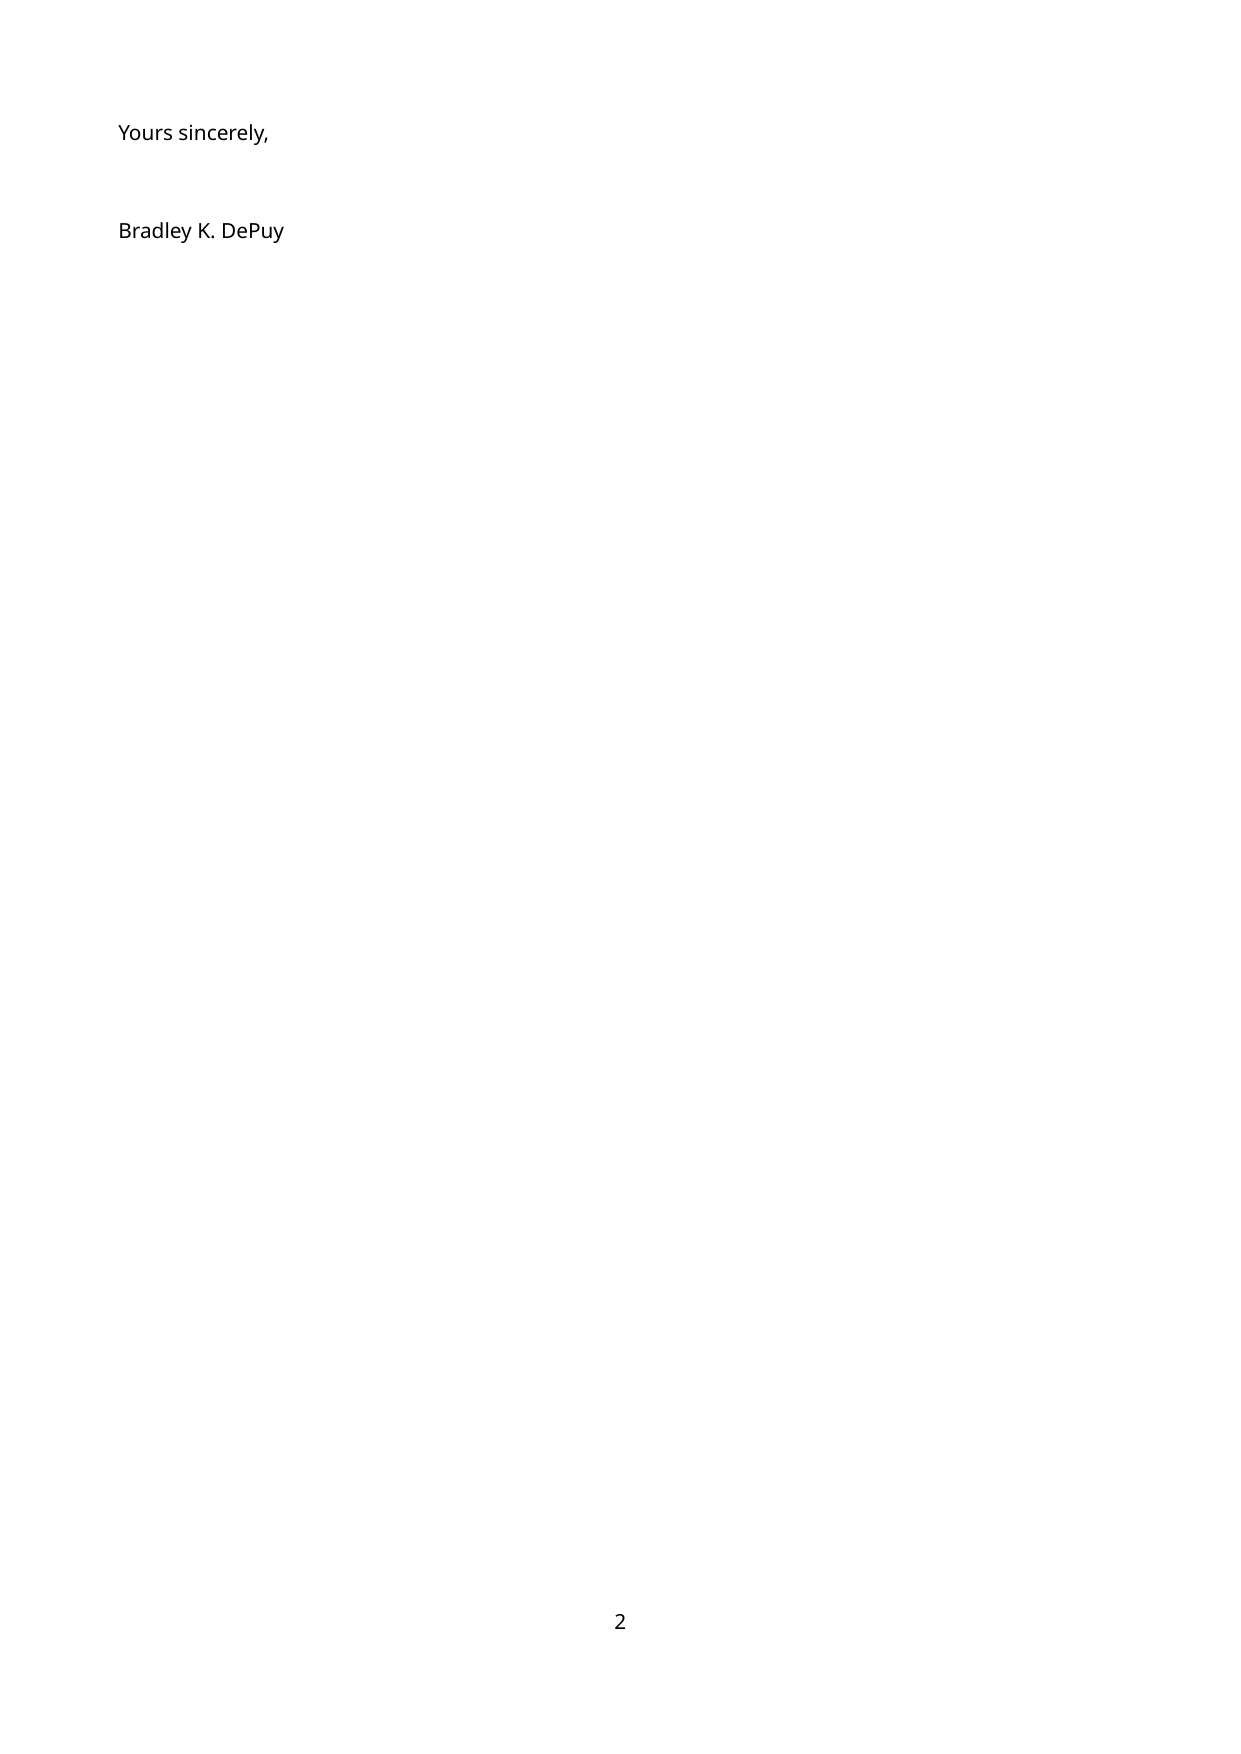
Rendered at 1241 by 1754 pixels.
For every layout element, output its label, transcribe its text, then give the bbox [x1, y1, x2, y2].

text Bradley K. DePuy [118, 216, 1122, 244]
text Yours sincerely, [118, 118, 1122, 181]
